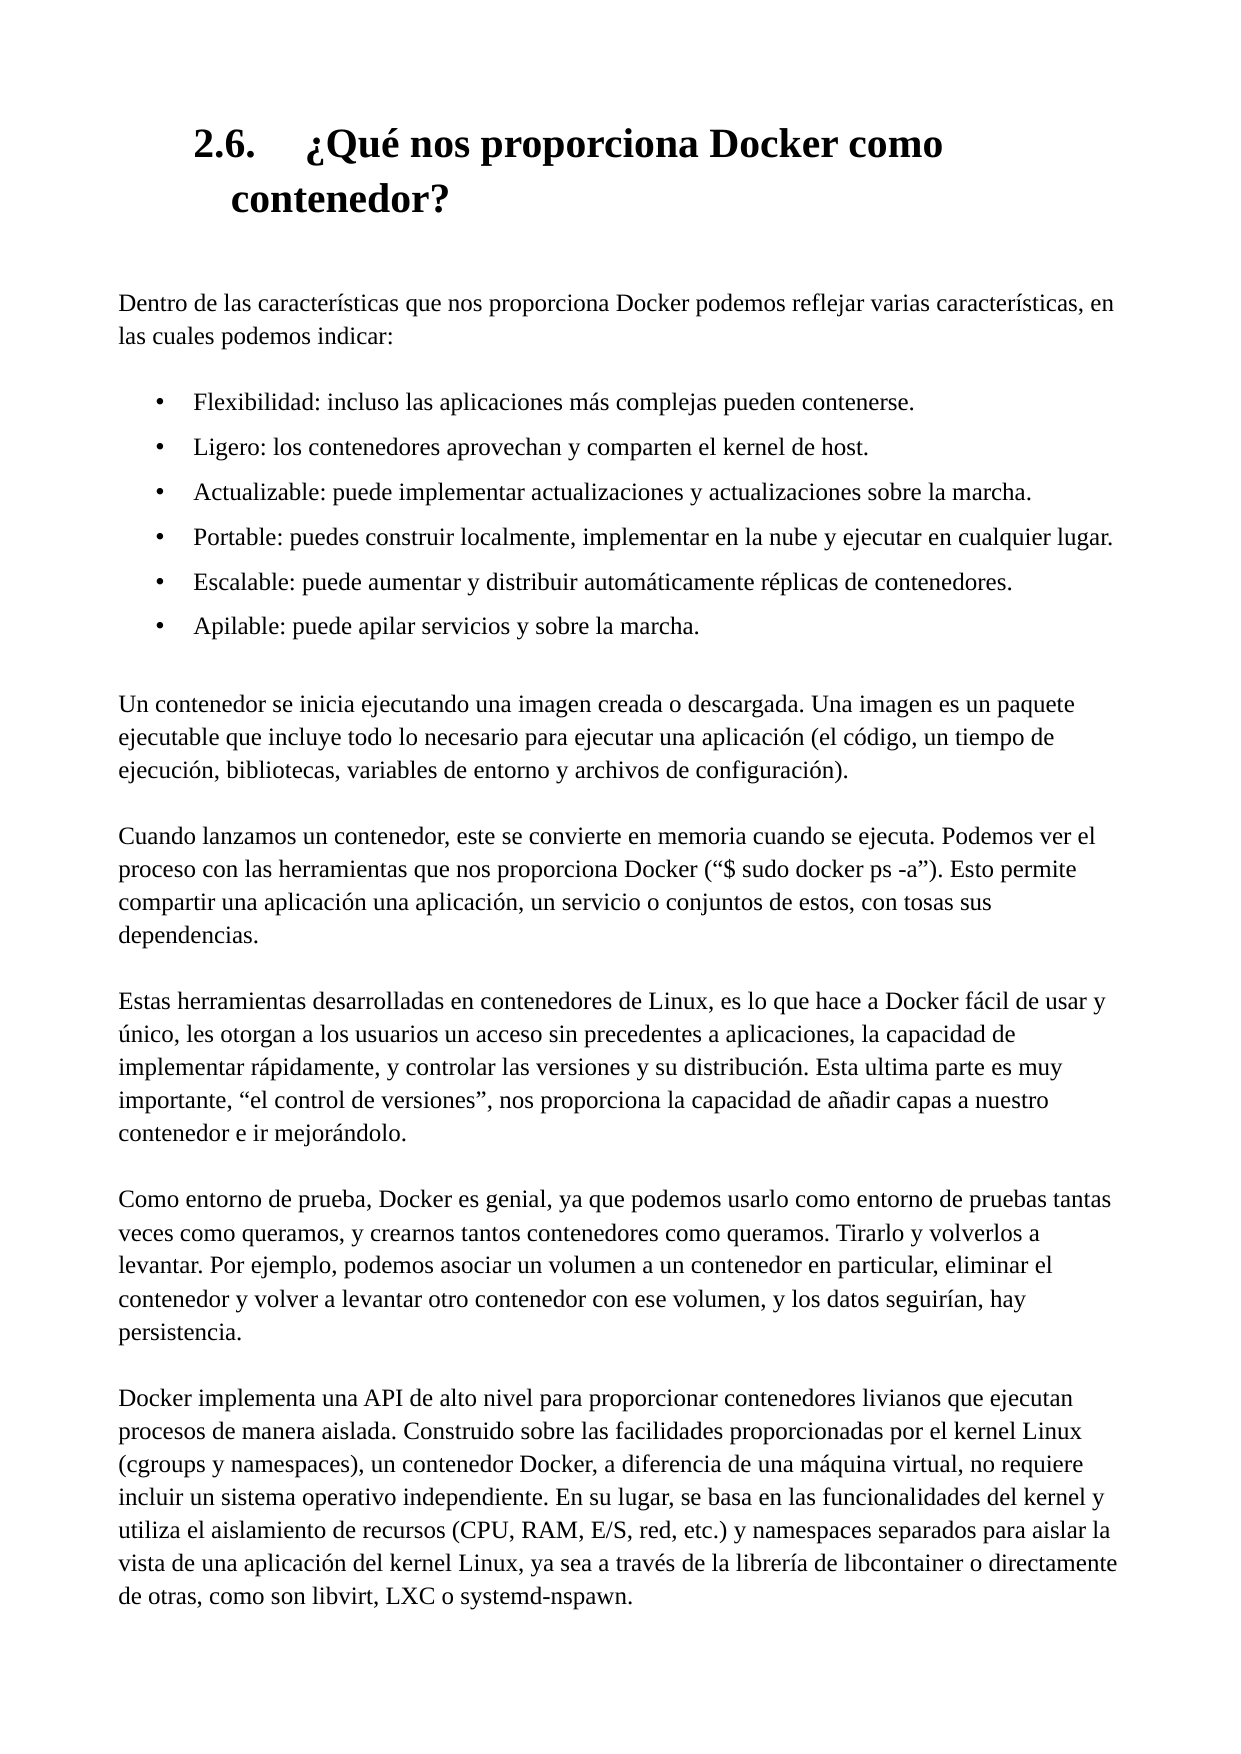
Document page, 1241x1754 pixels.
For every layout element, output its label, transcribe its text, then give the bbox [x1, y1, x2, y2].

text Estas herramientas desarrolladas en contenedores de Linux, es lo que hace a Docker fácil de usar y único, les otorgan a los usuarios un acceso sin precedentes a aplicaciones, la capacidad de implementar rápidamente, y controlar las versiones y su distribución. Esta ultima parte es muy importante, “el control de versiones”, nos proporciona la capacidad de añadir capas a nuestro contenedor e ir mejorándolo. [118, 986, 1122, 1147]
text Docker implementa una API de alto nivel para proporcionar contenedores livianos que ejecutan procesos de manera aislada. Construido sobre las facilidades proporcionadas por el kernel Linux (cgroups y namespaces), un contenedor Docker, a diferencia de una máquina virtual, no requiere incluir un sistema operativo independiente. En su lugar, se basa en las funcionalidades del kernel y utiliza el aislamiento de recursos (CPU, RAM, E/S, red, etc.) y namespaces separados para aislar la vista de una aplicación del kernel Linux, ya sea a través de la librería de libcontainer o directamente de otras, como son libvirt, LXC o systemd-nspawn. [118, 1383, 1122, 1609]
list Portable: puedes construir localmente, implementar en la nube y ejecutar en cualquier lugar. [156, 522, 1122, 551]
text Dentro de las características que nos proporciona Docker podemos reflejar varias características, en las cuales podemos indicar: [118, 288, 1122, 350]
list Actualizable: puede implementar actualizaciones y actualizaciones sobre la marcha. [156, 477, 1122, 506]
text Como entorno de prueba, Docker es genial, ya que podemos usarlo como entorno de pruebas tantas veces como queramos, y crearnos tantos contenedores como queramos. Tirarlo y volverlos a levantar. Por ejemplo, podemos asociar un volumen a un contenedor en particular, eliminar el contenedor y volver a levantar otro contenedor con ese volumen, y los datos seguirían, hay persistencia. [118, 1184, 1122, 1345]
subtitle ¿Qué nos proporciona Docker como contenedor? [193, 118, 1122, 221]
list Flexibilidad: incluso las aplicaciones más complejas pueden contenerse. [156, 387, 1122, 416]
text Cuando lanzamos un contenedor, este se convierte en memoria cuando se ejecuta. Podemos ver el proceso con las herramientas que nos proporciona Docker (“$ sudo docker ps -a”). Esto permite compartir una aplicación una aplicación, un servicio o conjuntos de estos, con tosas sus dependencias. [118, 821, 1122, 949]
list Apilable: puede apilar servicios y sobre la marcha. [156, 611, 1122, 640]
list Ligero: los contenedores aprovechan y comparten el kernel de host. [156, 432, 1122, 461]
text Un contenedor se inicia ejecutando una imagen creada o descargada. Una imagen es un paquete ejecutable que incluye todo lo necesario para ejecutar una aplicación (el código, un tiempo de ejecución, bibliotecas, variables de entorno y archivos de configuración). [118, 689, 1122, 784]
list Escalable: puede aumentar y distribuir automáticamente réplicas de contenedores. [156, 567, 1122, 595]
